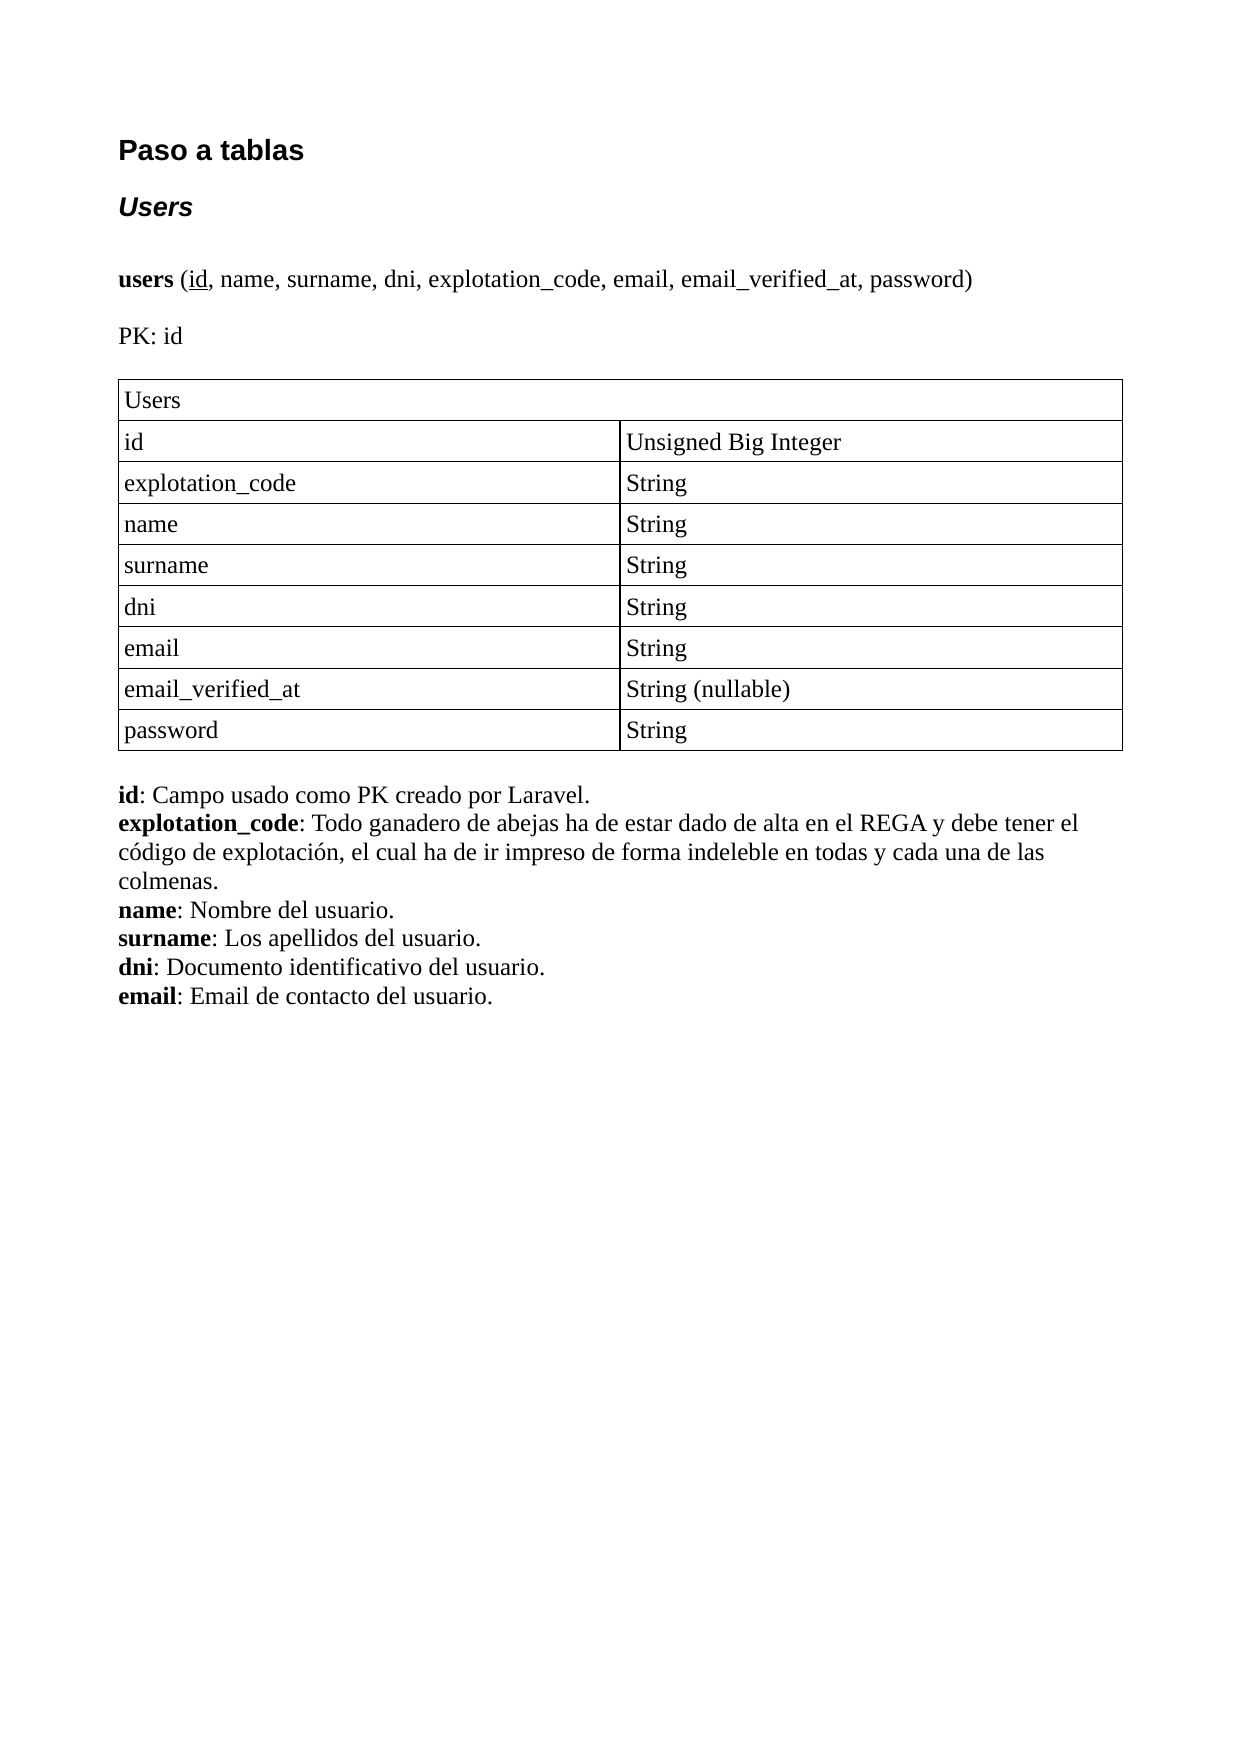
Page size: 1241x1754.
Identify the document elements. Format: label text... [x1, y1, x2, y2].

table_cell surname [119, 545, 619, 585]
subtitle Paso a tablas [118, 133, 1122, 166]
table_cell String (nullable) [621, 669, 1122, 709]
table_cell email_verified_at [119, 669, 619, 709]
subtitle Users [118, 191, 1122, 222]
text PK: id [118, 321, 1122, 350]
table_cell id [119, 421, 619, 461]
text email: Email de contacto del usuario. [118, 981, 1122, 1010]
text id: Campo usado como PK creado por Laravel. [118, 780, 1122, 808]
table_cell String [621, 627, 1122, 667]
text users (id, name, surname, dni, explotation_code, email, email_verified_at, password) [118, 264, 1122, 292]
text explotation_code: Todo ganadero de abejas ha de estar dado de alta en el REGA y debe tener el código de explotación, el cual ha de ir impreso de forma indeleble en todas y cada una de las colmenas. [118, 808, 1122, 895]
table_cell String [621, 545, 1122, 585]
text dni: Documento identificativo del usuario. [118, 952, 1122, 981]
table_cell explotation_code [119, 462, 619, 502]
table_cell String [621, 586, 1122, 626]
table_cell Unsigned Big Integer [621, 421, 1122, 461]
text surname: Los apellidos del usuario. [118, 923, 1122, 952]
table_cell email [119, 627, 619, 667]
table_cell String [621, 710, 1122, 750]
table_cell name [119, 504, 619, 544]
text name: Nombre del usuario. [118, 895, 1122, 923]
table_header Users [119, 380, 1122, 420]
table_cell dni [119, 586, 619, 626]
table_cell password [119, 710, 619, 750]
table_cell String [621, 462, 1122, 502]
table_cell String [621, 504, 1122, 544]
